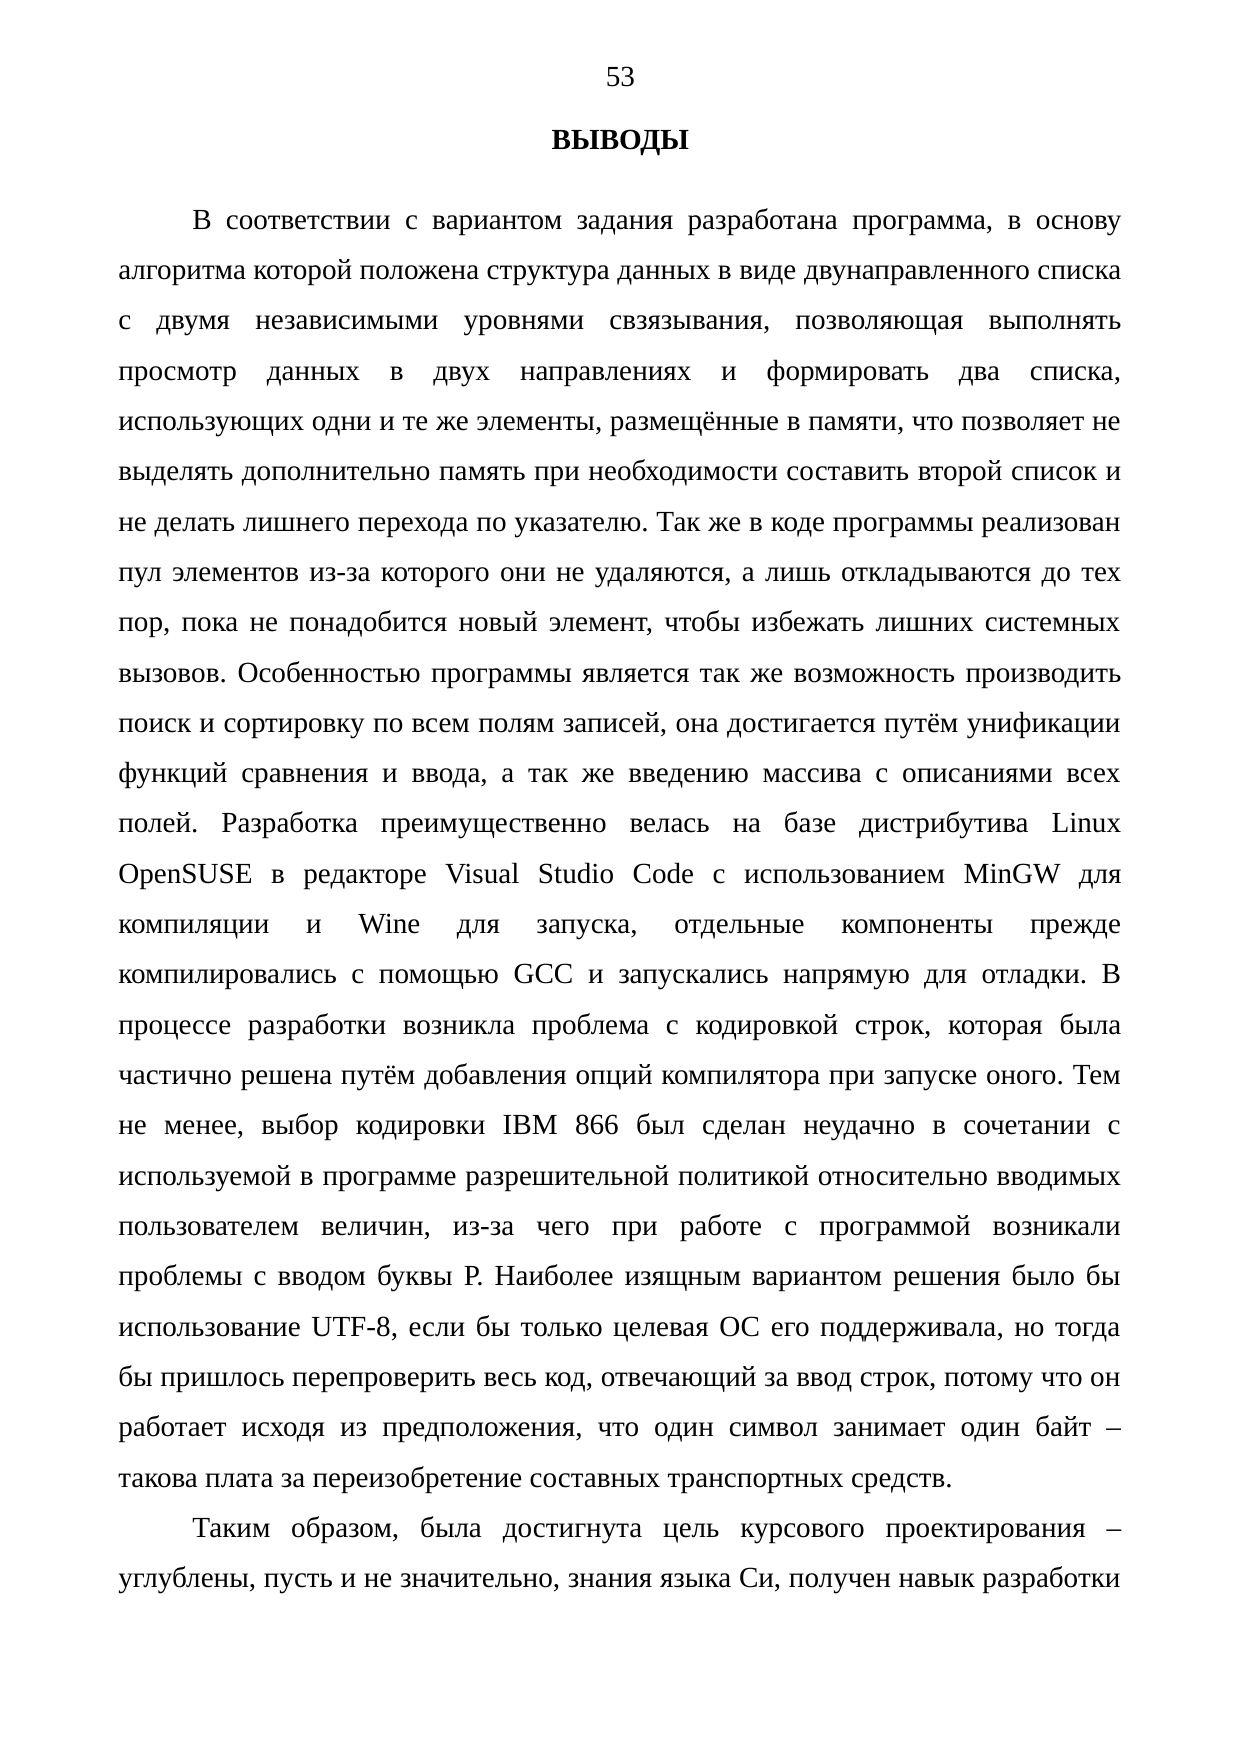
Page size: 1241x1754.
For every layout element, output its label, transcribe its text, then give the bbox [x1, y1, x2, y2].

text В соответствии с вариантом задания разработана программа, в основу алгоритма которой положена структура данных в виде двунаправленного списка с двумя независимыми уровнями свзязывания, позволяющая выполнять просмотр данных в двух направлениях и формировать два списка, использующих одни и те же элементы, размещённые в памяти, что позволяет не выделять дополнительно память при необходимости составить второй список и не делать лишнего перехода по указателю. Так же в коде программы реализован пул элементов из-за которого они не удаляются, а лишь откладываются до тех пор, пока не понадобится новый элемент, чтобы избежать лишних системных вызовов. Особенностью программы является так же возможность производить поиск и сортировку по всем полям записей, она достигается путём унификации функций сравнения и ввода, а так же введению массива с описаниями всех полей. Разработка преимущественно велась на базе дистрибутива Linux OpenSUSE в редакторе Visual Studio Code с использованием MinGW для компиляции и Wine для запуска, отдельные компоненты прежде компилировались с помощью GCC и запускались напрямую для отладки. В процессе разработки возникла проблема с кодировкой строк, которая была частично решена путём добавления опций компилятора при запуске оного. Тем не менее, выбор кодировки IBM 866 был сделан неудачно в сочетании с используемой в программе разрешительной политикой относительно вводимых пользователем величин, из-за чего при работе с программой возникали проблемы с вводом буквы Р. Наиболее изящным вариантом решения было бы использование UTF-8, если бы только целевая ОС его поддерживала, но тогда бы пришлось перепроверить весь код, отвечающий за ввод строк, потому что он работает исходя из предположения, что один символ занимает один байт – такова плата за переизобретение составных транспортных средств. [118, 202, 1122, 1493]
text Таким образом, была достигнута цель курсового проектирования – углублены, пусть и не значительно, знания языка Си, получен навык разработки [118, 1510, 1122, 1594]
text ВЫВОДЫ [118, 122, 1122, 156]
